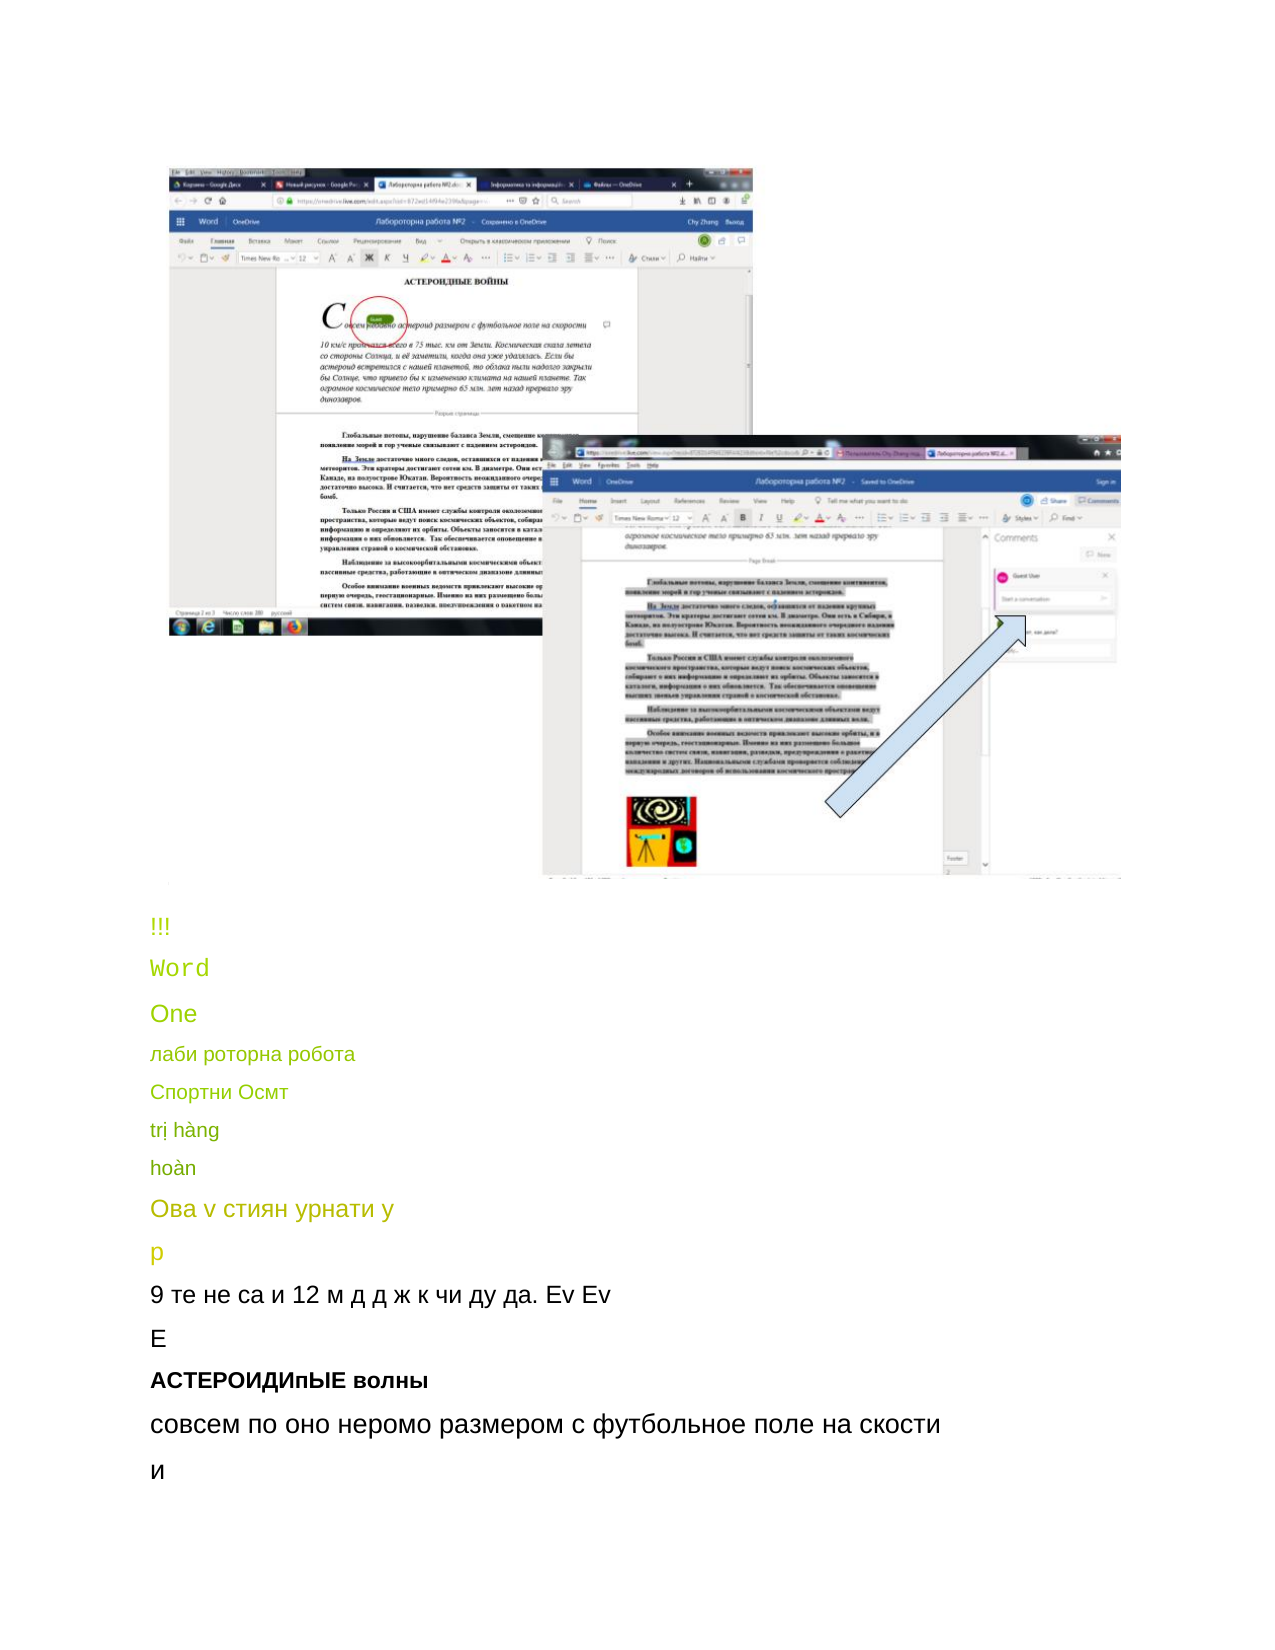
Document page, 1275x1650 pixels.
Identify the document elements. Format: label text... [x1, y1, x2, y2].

text trị hàng [150, 1118, 1125, 1142]
picture [150, 150, 1121, 879]
text Ова v стиян урнати у [150, 1194, 1125, 1222]
text АСТЕРОИДИпЫЕ волны [150, 1367, 1125, 1394]
text лаби роторна робота [150, 1042, 1125, 1066]
text и [150, 1454, 1125, 1486]
text 9 те не са и 12 м д д ж к чи ду да. Ev Ev [150, 1281, 1125, 1309]
text р [150, 1237, 1125, 1266]
text совсем по оно неромо размером с футбольное поле на скости [150, 1408, 1125, 1439]
text One [150, 998, 1125, 1027]
text E [150, 1324, 1125, 1353]
text !!! [150, 912, 1125, 941]
text hoàn [150, 1156, 1125, 1180]
text Word [150, 956, 1125, 984]
text Спортни Осмт [150, 1080, 1125, 1104]
